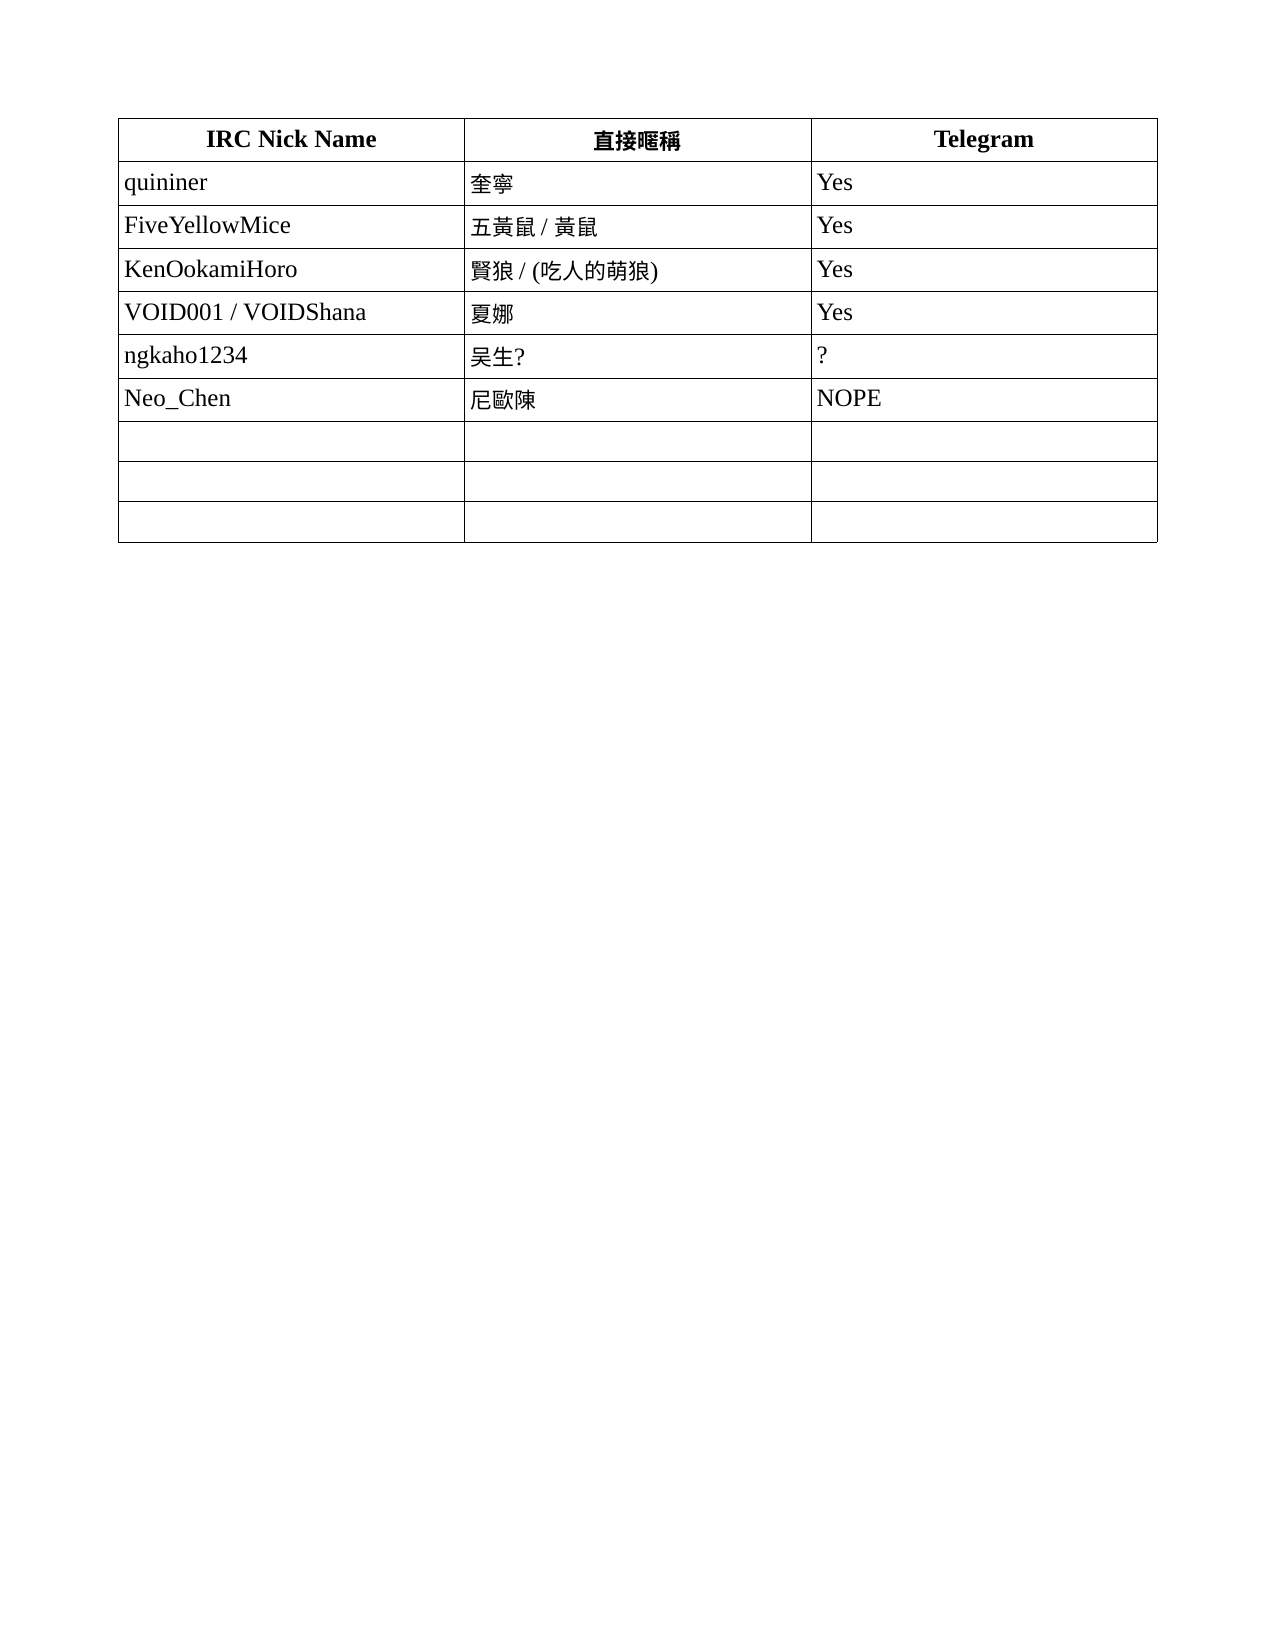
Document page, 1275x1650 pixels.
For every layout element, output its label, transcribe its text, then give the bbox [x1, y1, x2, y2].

table_cell ? [812, 335, 1157, 377]
table_cell NOPE [812, 379, 1157, 421]
table_cell Yes [812, 162, 1157, 204]
table_cell [465, 502, 811, 542]
table_cell 吴生? [465, 335, 811, 377]
table_header 直接暱稱 [465, 119, 811, 161]
table_cell KenOokamiHoro [119, 249, 464, 291]
table_cell FiveYellowMice [119, 206, 464, 248]
table_cell [119, 422, 464, 461]
table_cell [465, 462, 811, 501]
table_cell 尼歐陳 [465, 379, 811, 421]
table_cell [812, 422, 1157, 461]
table_cell 賢狼 / (吃人的萌狼) [465, 249, 811, 291]
table_cell VOID001 / VOIDShana [119, 292, 464, 334]
table_cell 夏娜 [465, 292, 811, 334]
table_header Telegram [812, 119, 1157, 161]
table_cell 奎寧 [465, 162, 811, 204]
table_cell Neo_Chen [119, 379, 464, 421]
table_header IRC Nick Name [119, 119, 464, 161]
table_cell ngkaho1234 [119, 335, 464, 377]
table_cell Yes [812, 249, 1157, 291]
table_cell [119, 502, 464, 542]
table_cell [465, 422, 811, 461]
table_cell Yes [812, 206, 1157, 248]
table_cell [812, 502, 1157, 542]
table_cell [812, 462, 1157, 501]
table_cell quininer [119, 162, 464, 204]
table_cell [119, 462, 464, 501]
table_cell Yes [812, 292, 1157, 334]
table_cell 五黃鼠 / 黃鼠 [465, 206, 811, 248]
